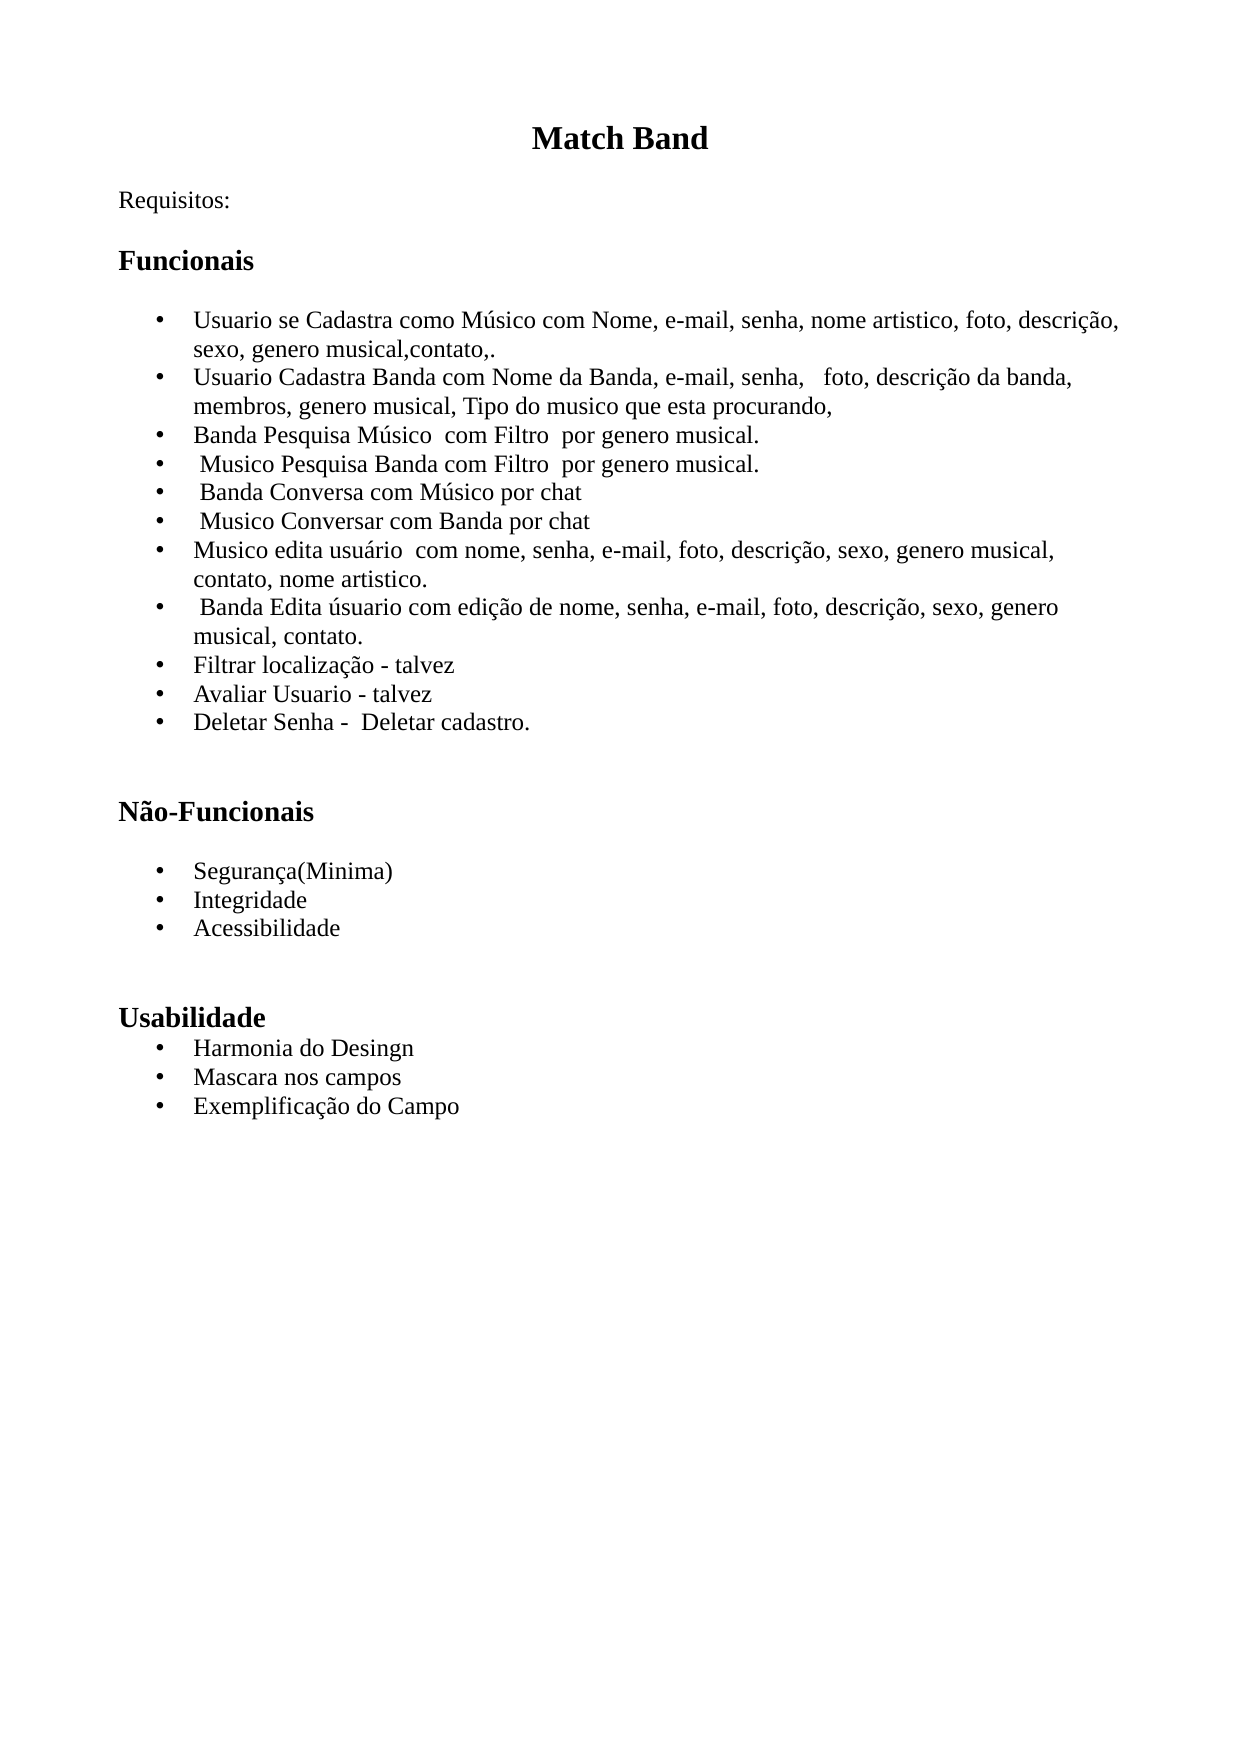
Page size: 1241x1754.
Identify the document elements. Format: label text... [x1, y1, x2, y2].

list Banda Conversa com Músico por chat [156, 477, 1122, 506]
list Filtrar localização - talvez [156, 650, 1122, 679]
list Mascara nos campos [156, 1062, 1122, 1091]
list Musico Pesquisa Banda com Filtro por genero musical. [156, 449, 1122, 477]
text Usabilidade [118, 1000, 1122, 1033]
list Exemplificação do Campo [156, 1091, 1122, 1119]
list Usuario Cadastra Banda com Nome da Banda, e-mail, senha, foto, descrição da banda, membros, genero musical, Tipo do musico que esta procurando, [156, 362, 1122, 420]
list Banda Pesquisa Músico com Filtro por genero musical. [156, 420, 1122, 449]
text Requisitos: [118, 185, 1122, 214]
list Usuario se Cadastra como Músico com Nome, e-mail, senha, nome artistico, foto, descrição, sexo, genero musical,contato,. [156, 305, 1122, 362]
list Musico edita usuário com nome, senha, e-mail, foto, descrição, sexo, genero musical, contato, nome artistico. [156, 535, 1122, 592]
list Harmonia do Desingn [156, 1033, 1122, 1062]
list Deletar Senha - Deletar cadastro. [156, 707, 1122, 736]
list Musico Conversar com Banda por chat [156, 506, 1122, 535]
list Segurança(Minima) [156, 856, 1122, 885]
list Integridade [156, 885, 1122, 913]
text Não-Funcionais [118, 794, 1122, 827]
text Funcionais [118, 243, 1122, 276]
text Match Band [118, 118, 1122, 156]
list Avaliar Usuario - talvez [156, 679, 1122, 707]
list Banda Edita úsuario com edição de nome, senha, e-mail, foto, descrição, sexo, genero musical, contato. [156, 592, 1122, 650]
list Acessibilidade [156, 913, 1122, 942]
